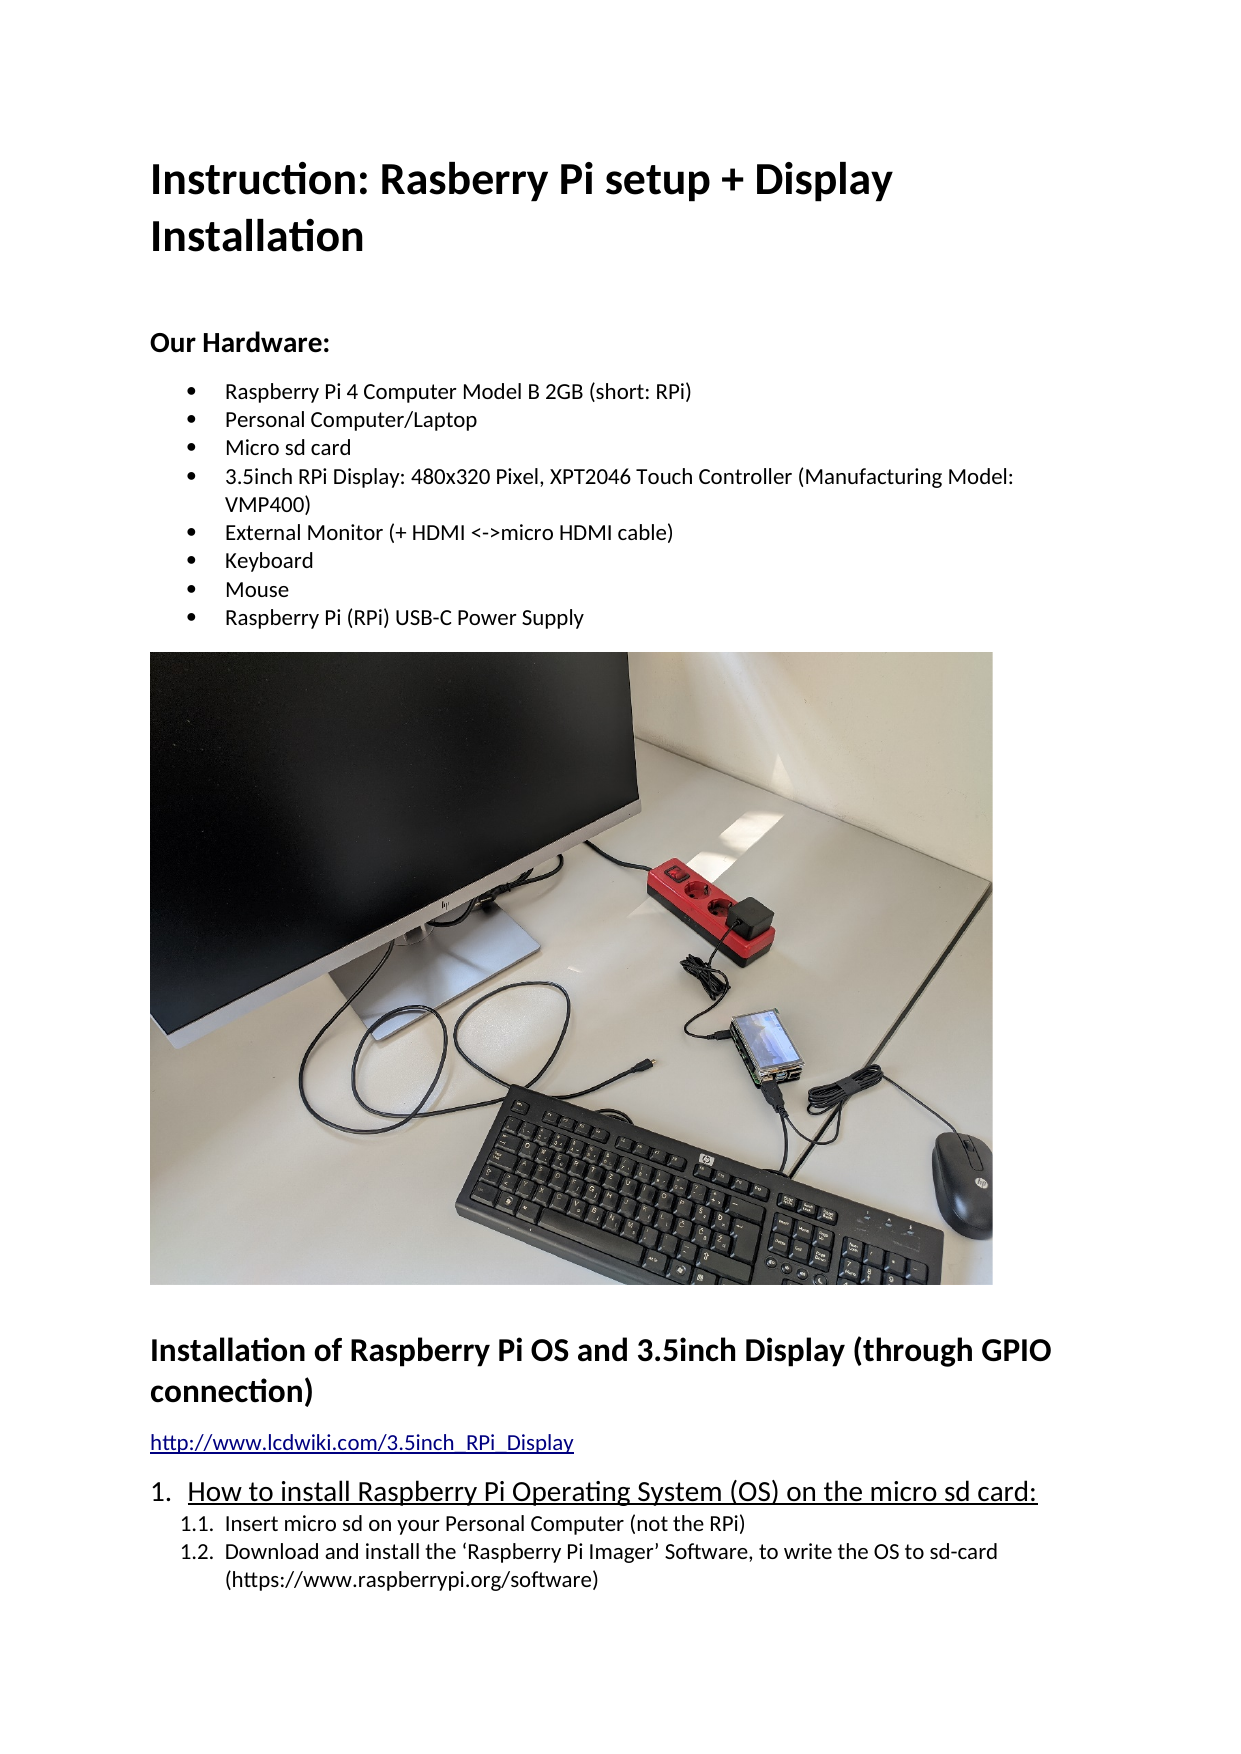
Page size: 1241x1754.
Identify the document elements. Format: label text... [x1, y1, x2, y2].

text http://www.lcdwiki.com/3.5inch_RPi_Display [150, 1428, 1090, 1456]
list Personal Computer/Laptop [187, 405, 1090, 433]
list Insert micro sd on your Personal Computer (not the RPi) [179, 1509, 1090, 1537]
text Installation of Raspberry Pi OS and 3.5inch Display (through GPIO connection) [150, 1329, 1090, 1411]
list 3.5inch RPi Display: 480x320 Pixel, XPT2046 Touch Controller (Manufacturing Model: VMP400) [187, 462, 1090, 518]
list Micro sd card [187, 433, 1090, 462]
text Instruction: Rasberry Pi setup + Display Installation [150, 150, 1090, 262]
list Download and install the ‘Raspberry Pi Imager’ Software, to write the OS to sd-card (https://www.raspberrypi.org/software) [179, 1537, 1090, 1593]
list How to install Raspberry Pi Operating System (OS) on the micro sd card: [150, 1473, 1090, 1509]
list External Monitor (+ HDMI <->micro HDMI cable) [187, 518, 1090, 546]
list Keyboard [187, 546, 1090, 574]
list Mouse [187, 575, 1090, 603]
list Raspberry Pi 4 Computer Model B 2GB (short: RPi) [187, 377, 1090, 405]
list Raspberry Pi (RPi) USB-C Power Supply [187, 603, 1090, 631]
text Our Hardware: [150, 324, 1090, 360]
